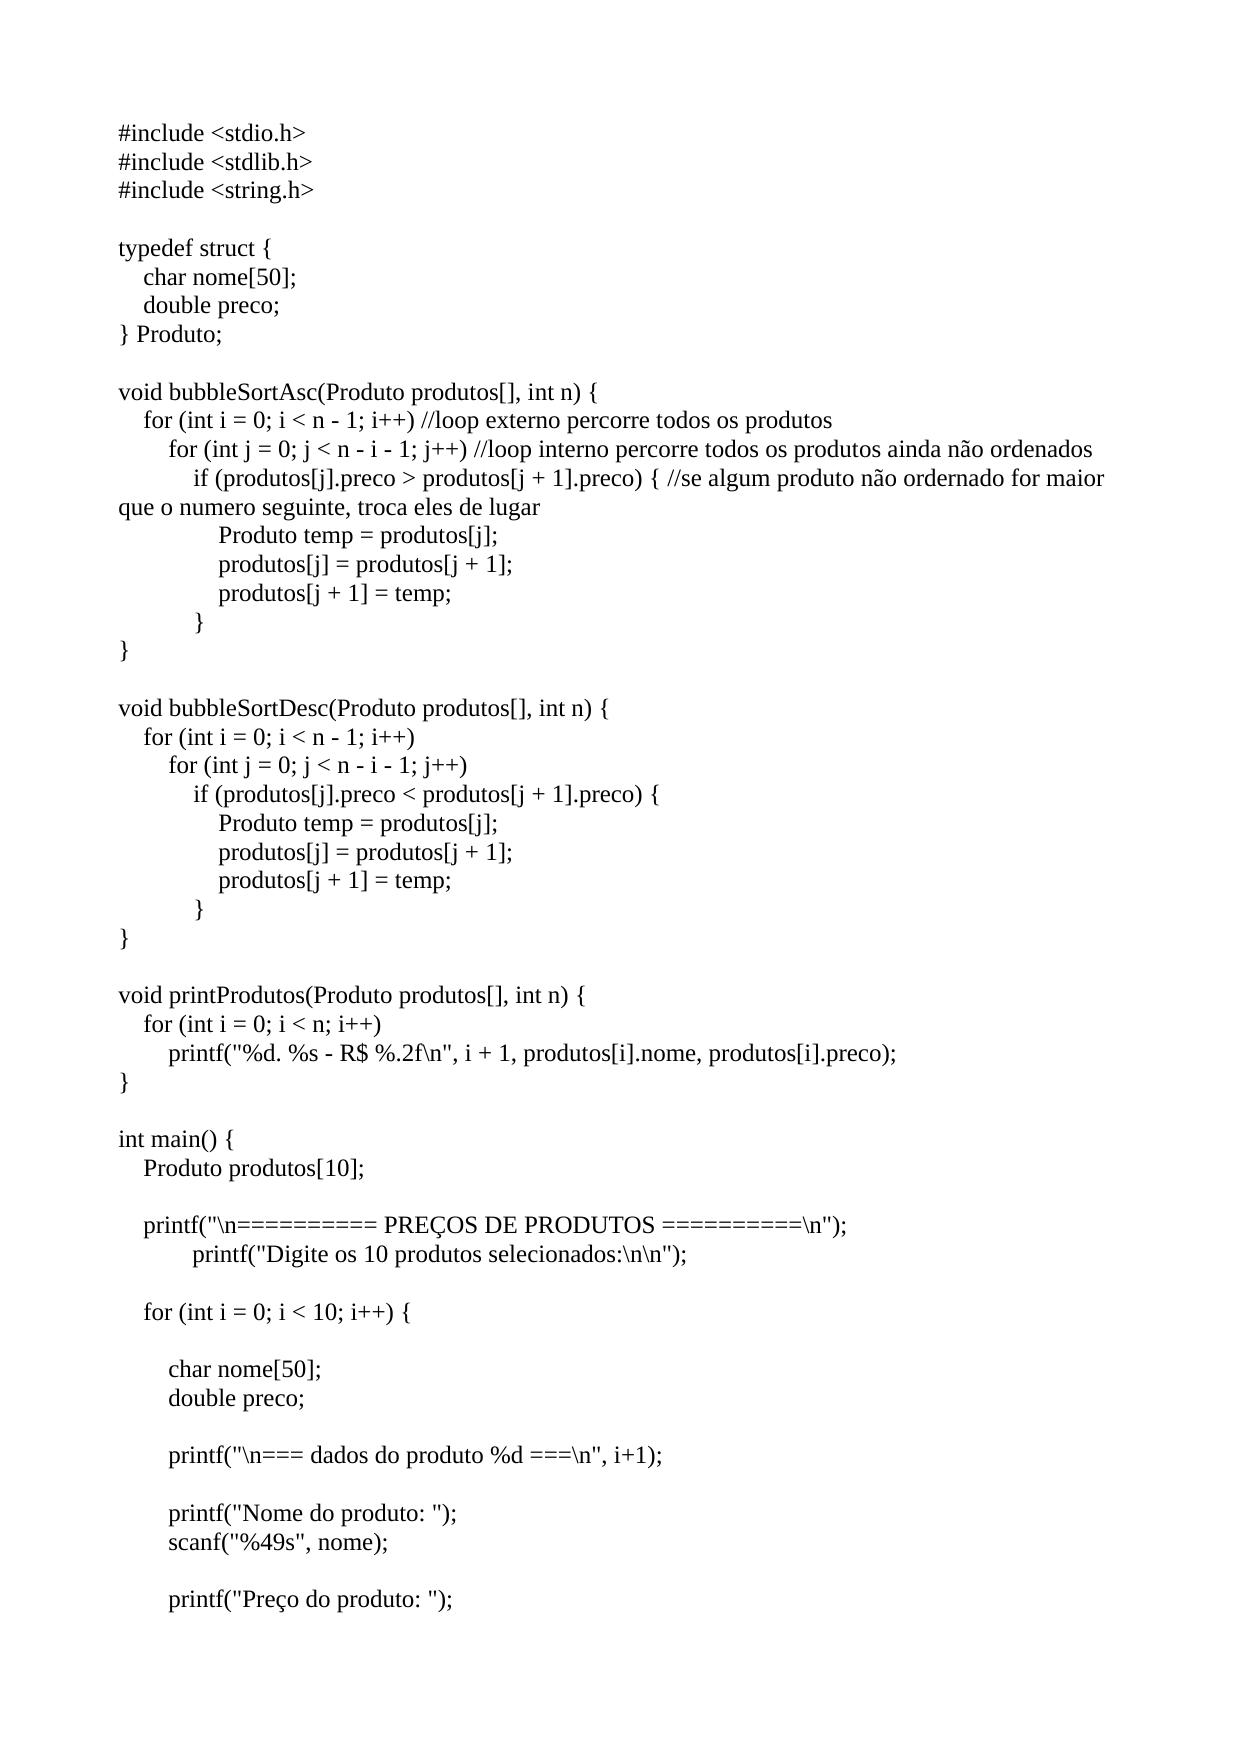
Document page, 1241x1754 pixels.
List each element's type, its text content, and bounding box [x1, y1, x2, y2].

text #include <string.h> [118, 176, 1122, 204]
text void bubbleSortAsc(Produto produtos[], int n) { [118, 377, 1122, 406]
text scanf("%49s", nome); [118, 1527, 1122, 1556]
text printf("\n========== PREÇOS DE PRODUTOS ==========\n"); [118, 1211, 1122, 1239]
text void bubbleSortDesc(Produto produtos[], int n) { [118, 693, 1122, 722]
text Produto produtos[10]; [118, 1153, 1122, 1182]
text for (int i = 0; i < n - 1; i++) //loop externo percorre todos os produtos [118, 406, 1122, 434]
text int main() { [118, 1124, 1122, 1153]
text } [118, 636, 1122, 664]
text Produto temp = produtos[j]; [118, 521, 1122, 549]
text for (int i = 0; i < n; i++) [118, 1009, 1122, 1038]
text printf("Preço do produto: "); [118, 1584, 1122, 1613]
text for (int j = 0; j < n - i - 1; j++) [118, 751, 1122, 779]
text printf("%d. %s - R$ %.2f\n", i + 1, produtos[i].nome, produtos[i].preco); [118, 1038, 1122, 1067]
text double preco; [118, 1383, 1122, 1412]
text #include <stdlib.h> [118, 147, 1122, 176]
text printf("\n=== dados do produto %d ===\n", i+1); [118, 1441, 1122, 1469]
text for (int i = 0; i < n - 1; i++) [118, 722, 1122, 751]
text for (int i = 0; i < 10; i++) { [118, 1297, 1122, 1326]
text produtos[j] = produtos[j + 1]; [118, 837, 1122, 866]
text } [118, 923, 1122, 952]
text typedef struct { [118, 233, 1122, 262]
text double preco; [118, 291, 1122, 319]
text produtos[j + 1] = temp; [118, 578, 1122, 607]
text } [118, 607, 1122, 636]
text Produto temp = produtos[j]; [118, 808, 1122, 837]
text } Produto; [118, 319, 1122, 348]
text produtos[j + 1] = temp; [118, 866, 1122, 894]
text #include <stdio.h> [118, 118, 1122, 147]
text if (produtos[j].preco > produtos[j + 1].preco) { //se algum produto não ordernado for maior que o numero seguinte, troca eles de lugar [118, 463, 1122, 521]
text void printProdutos(Produto produtos[], int n) { [118, 981, 1122, 1009]
text produtos[j] = produtos[j + 1]; [118, 549, 1122, 578]
text printf("Digite os 10 produtos selecionados:\n\n"); [118, 1239, 1122, 1268]
text char nome[50]; [118, 1354, 1122, 1383]
text } [118, 1067, 1122, 1096]
text if (produtos[j].preco < produtos[j + 1].preco) { [118, 779, 1122, 808]
text for (int j = 0; j < n - i - 1; j++) //loop interno percorre todos os produtos ainda não ordenados [118, 434, 1122, 463]
text char nome[50]; [118, 262, 1122, 291]
text } [118, 894, 1122, 923]
text printf("Nome do produto: "); [118, 1498, 1122, 1527]
